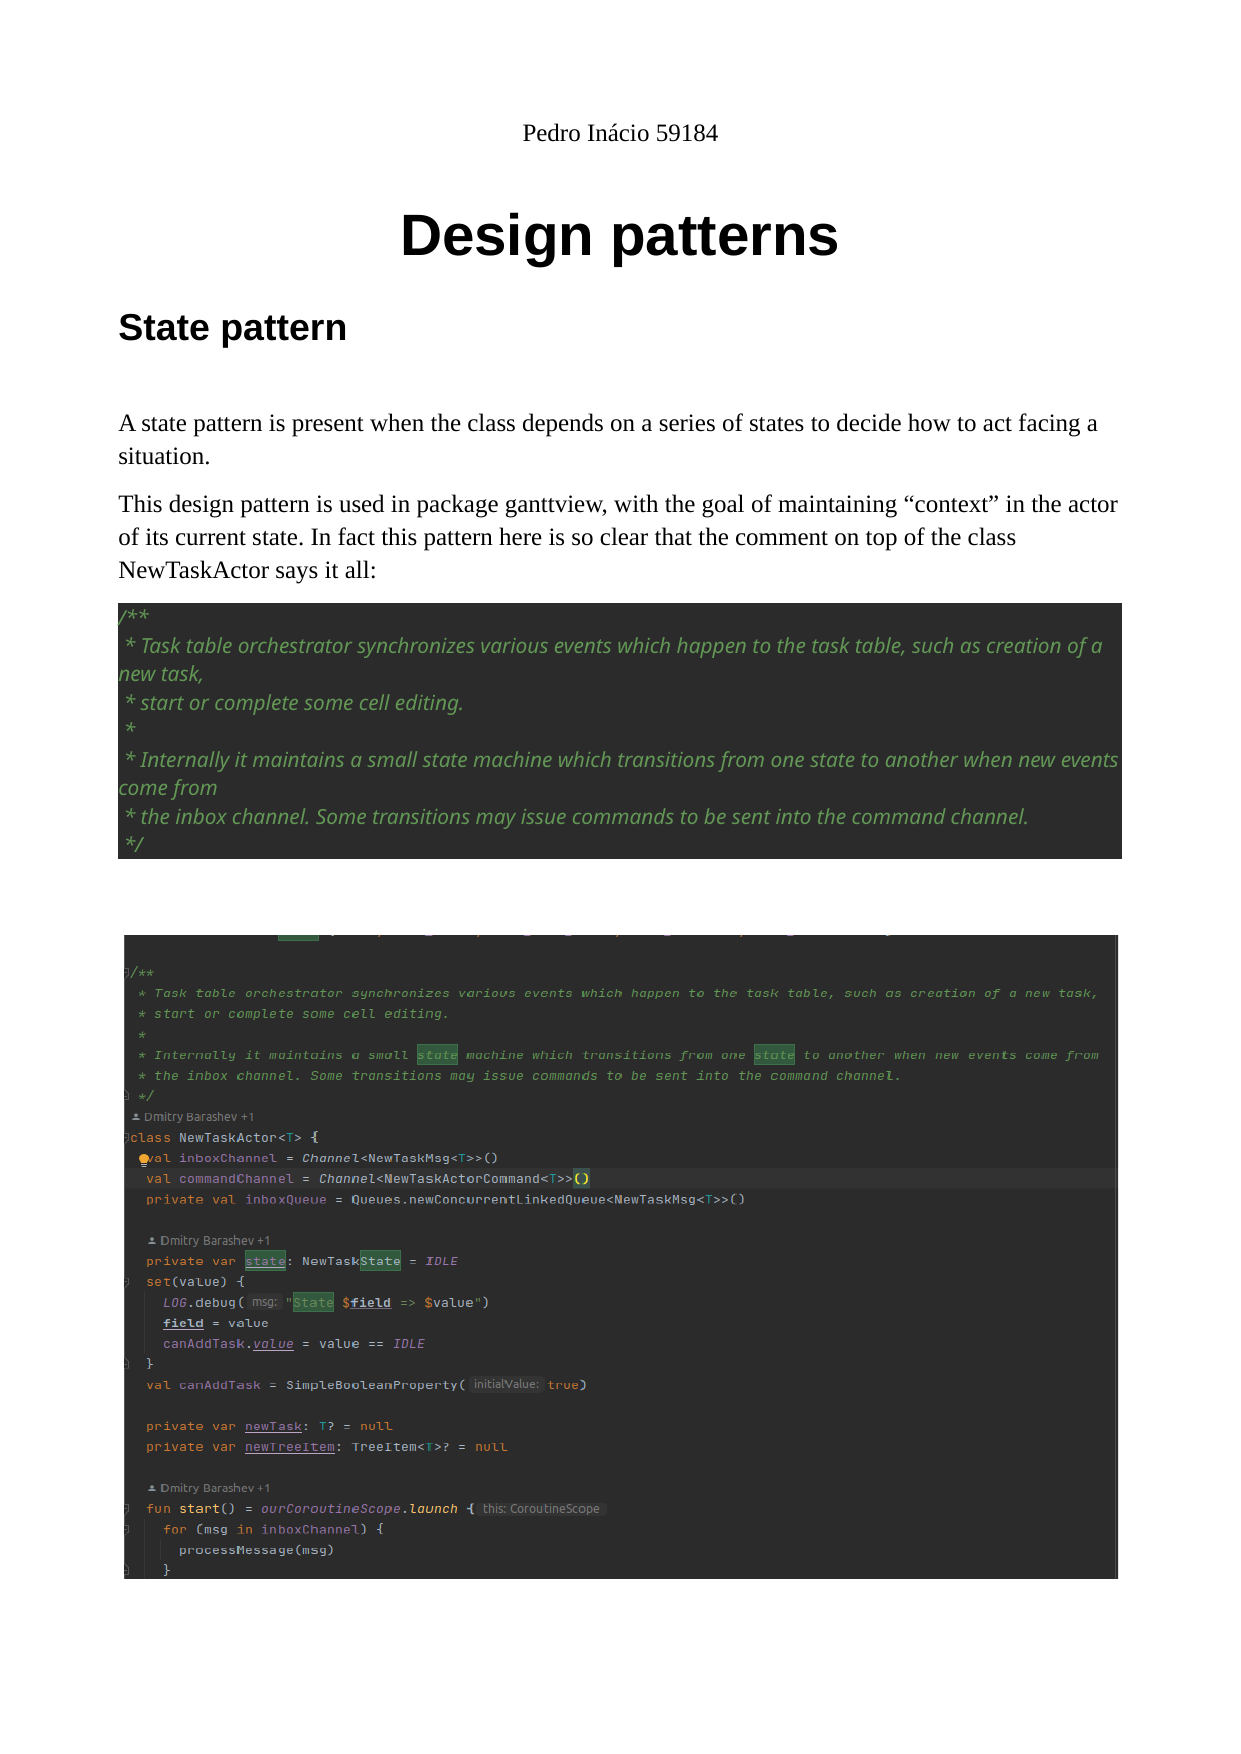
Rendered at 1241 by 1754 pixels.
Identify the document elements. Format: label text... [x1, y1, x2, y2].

text /** * Task table orchestrator synchronizes various events which happen to the task table, such as creation of a new task, * start or complete some cell editing. * * Internally it maintains a small state machine which transitions from one state to another when new events come from * the inbox channel. Some transitions may issue commands to be sent into the command channel. */ [118, 603, 1122, 859]
text This design pattern is used in package ganttview, with the goal of maintaining “context” in the actor of its current state. In fact this pattern here is so clear that the comment on top of the class NewTaskActor says it all: [118, 489, 1122, 584]
subtitle State pattern [118, 305, 1122, 348]
title Design patterns [118, 201, 1122, 268]
text A state pattern is present when the class depends on a series of states to decide how to act facing a situation. [118, 408, 1122, 470]
picture [124, 935, 1119, 1579]
text Pedro Inácio 59184 [118, 118, 1122, 147]
